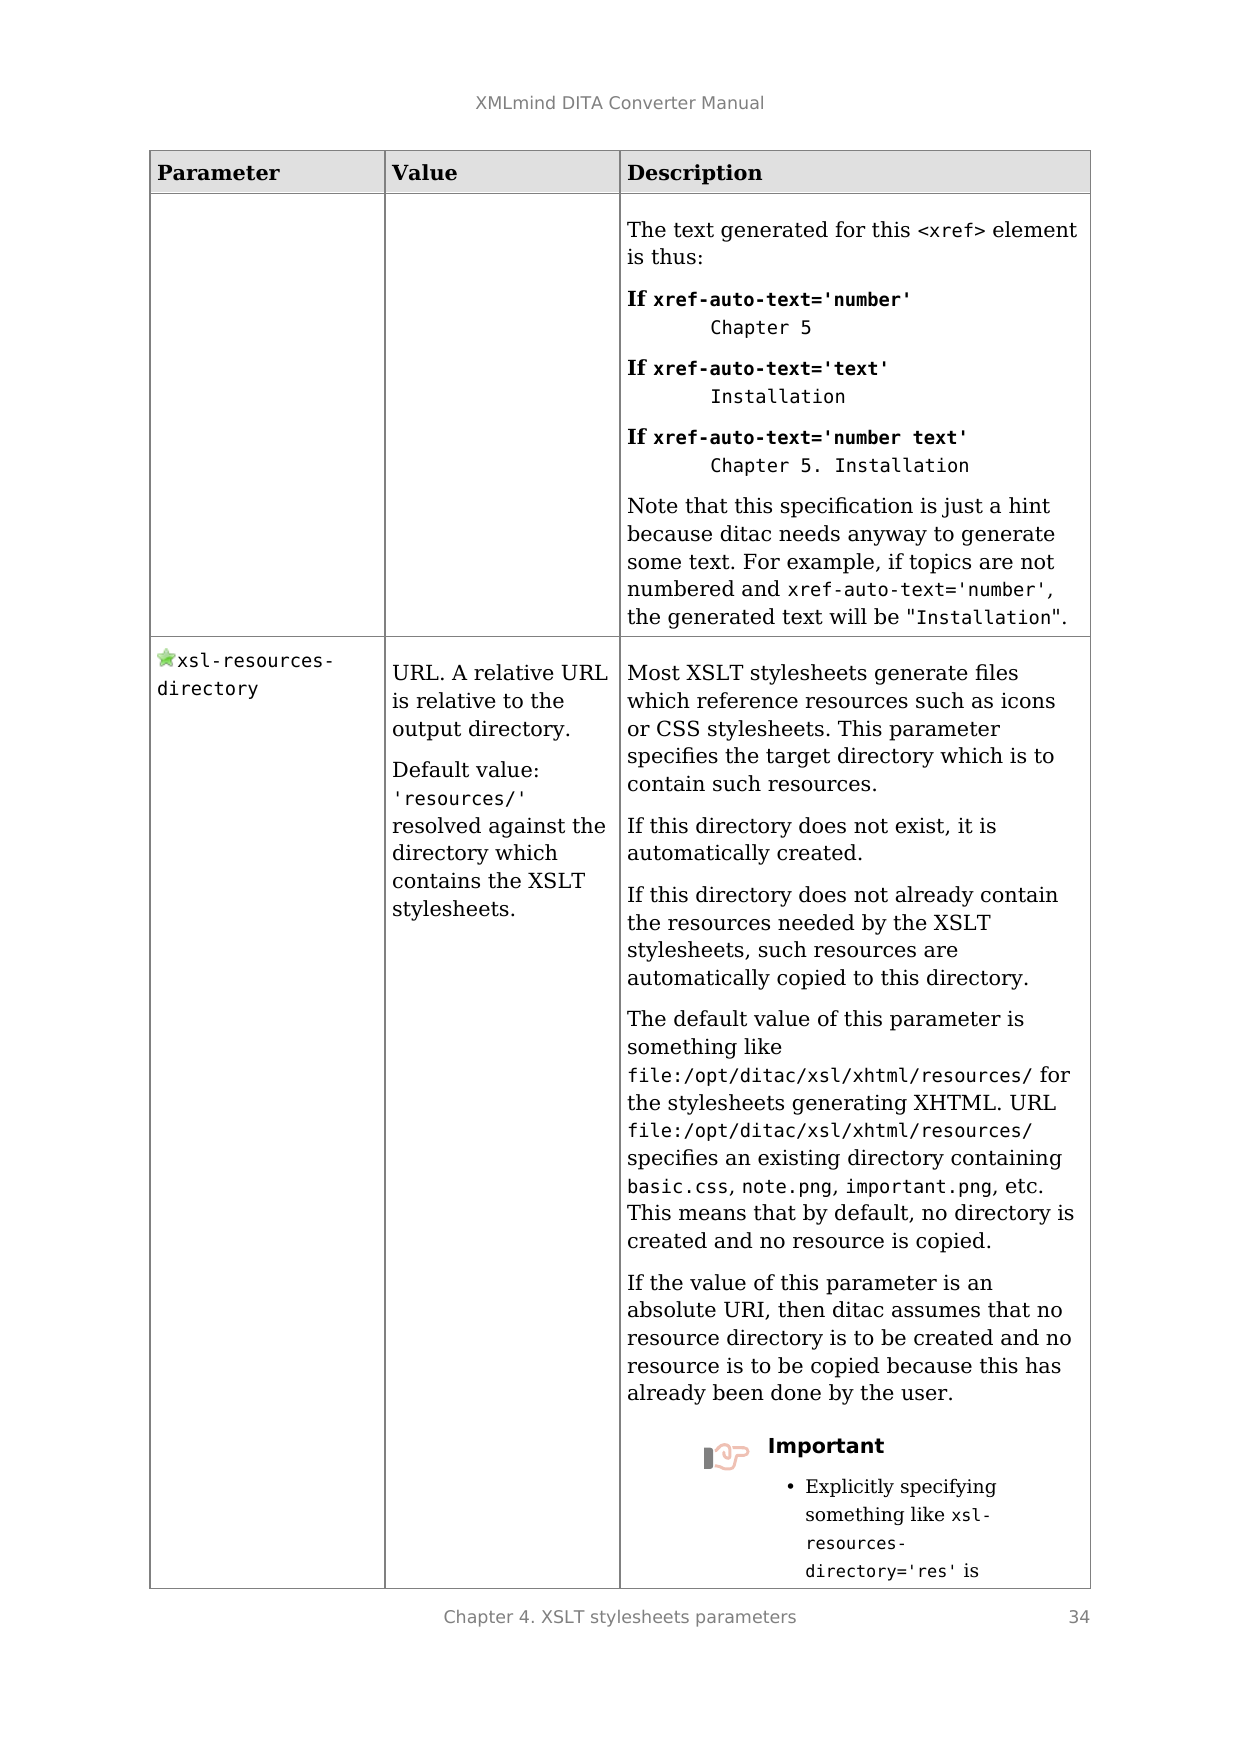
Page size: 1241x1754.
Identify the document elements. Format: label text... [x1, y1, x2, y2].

table_header Description [621, 151, 1090, 192]
table_cell [151, 194, 384, 636]
table_header Value [386, 151, 619, 192]
table_header Important Explicitly specifying something like xsl-resources-directory='res' is [768, 1433, 1008, 1581]
table_cell URL. A relative URL is relative to the output directory. Default value: 'resources/' resolved against the directory which contains the XSLT stylesheets. [386, 637, 619, 1588]
table_header Parameter [151, 151, 384, 192]
picture [156, 647, 177, 668]
table_cell The text generated for this <xref> element is thus: If xref-auto-text='number' Chapter 5 If xref-auto-text='text' Installation If xref-auto-text='number text' Chapter 5. Installation Note that this specification is just a hint because ditac needs anyway to generate some text. For example, if topics are not numbered and xref-auto-text='number', the generated text will be "Installation". [621, 194, 1090, 636]
table_cell xsl-resources-directory [151, 637, 384, 1588]
table_header [702, 1433, 768, 1581]
table_cell Most XSLT stylesheets generate files which reference resources such as icons or CSS stylesheets. This parameter specifies the target directory which is to contain such resources. If this directory does not exist, it is automatically created. If this directory does not already contain the resources needed by the XSLT stylesheets, such resources are automatically copied to this directory. The default value of this parameter is something like file:/opt/ditac/xsl/xhtml/resources/ for the stylesheets generating XHTML. URL file:/opt/ditac/xsl/xhtml/resources/ specifies an existing directory containing basic.css, note.png, important.png, etc. This means that by default, no directory is created and no resource is copied. If the value of this parameter is an absolute URI, then ditac assumes that no resource directory is to be created and no resource is to be copied because this has already been done by the user. [621, 637, 1090, 1588]
table_cell [386, 194, 619, 636]
